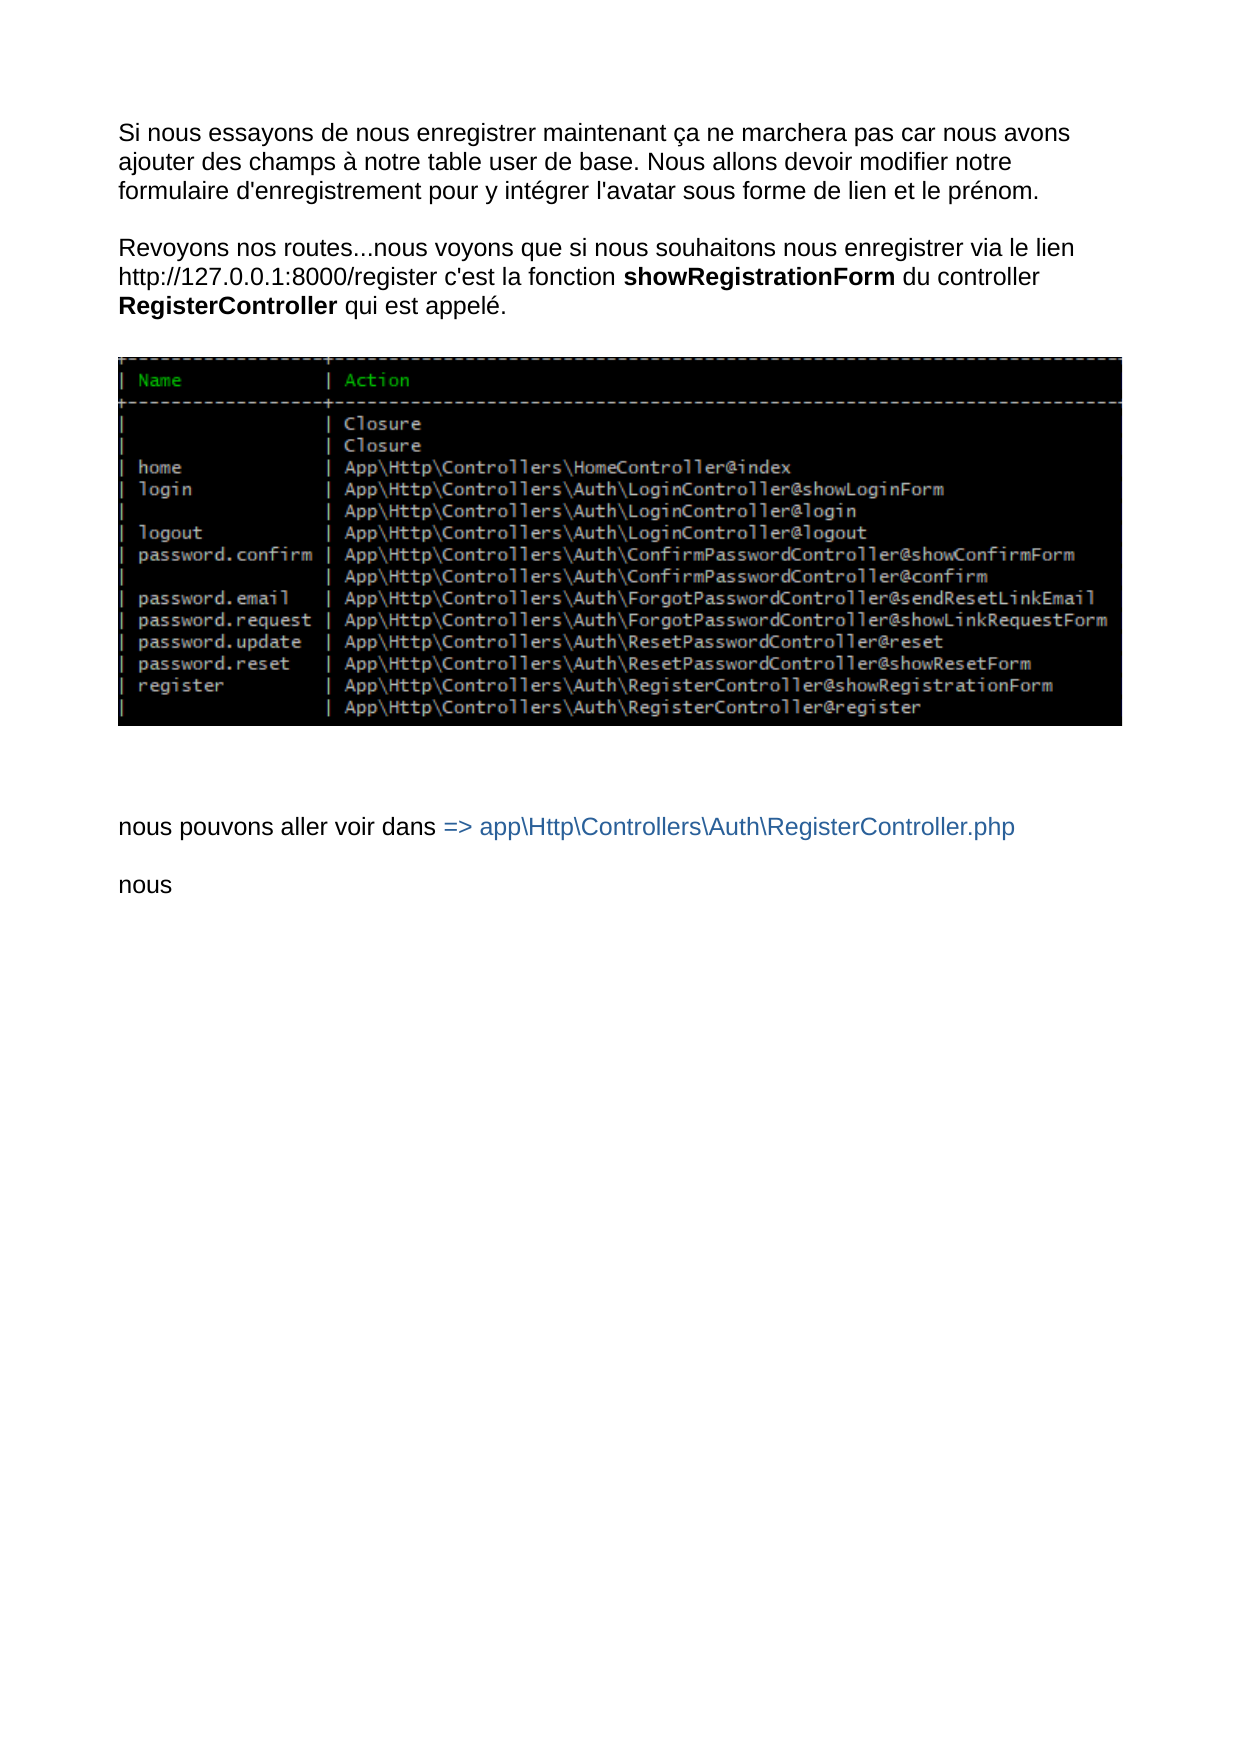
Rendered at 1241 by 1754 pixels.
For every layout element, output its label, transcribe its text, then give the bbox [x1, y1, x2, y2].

text Si nous essayons de nous enregistrer maintenant ça ne marchera pas car nous avons ajouter des champs à notre table user de base. Nous allons devoir modifier notre formulaire d'enregistrement pour y intégrer l'avatar sous forme de lien et le prénom. [118, 118, 1122, 204]
text Revoyons nos routes...nous voyons que si nous souhaitons nous enregistrer via le lien http://127.0.0.1:8000/register c'est la fonction showRegistrationForm du controller RegisterController qui est appelé. [118, 233, 1122, 319]
picture [118, 357, 1123, 726]
text nous [118, 870, 1122, 898]
text nous pouvons aller voir dans => app\Http\Controllers\Auth\RegisterController.php [118, 812, 1122, 841]
